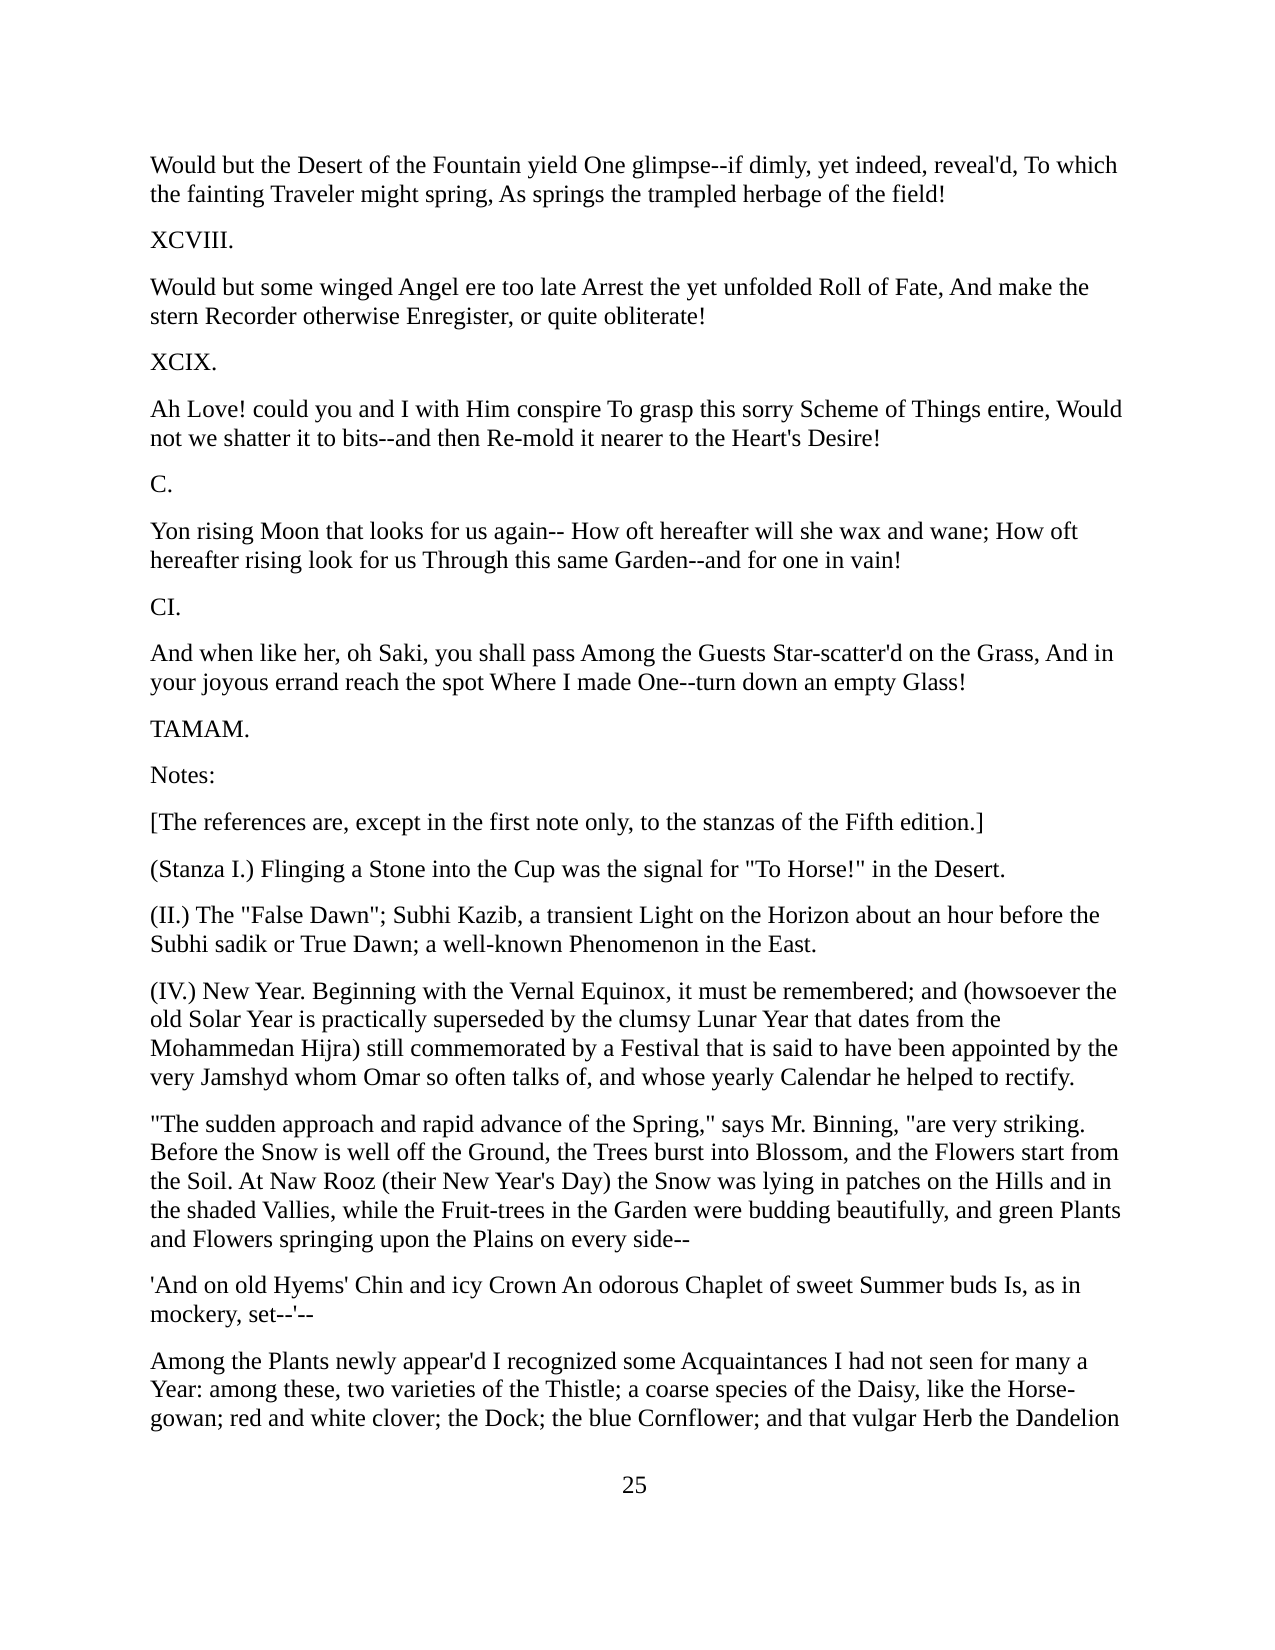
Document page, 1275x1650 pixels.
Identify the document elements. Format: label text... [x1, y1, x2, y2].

text (II.) The "False Dawn"; Subhi Kazib, a transient Light on the Horizon about an hour before the Subhi sadik or True Dawn; a well-known Phenomenon in the East. [150, 900, 1125, 958]
text TAMAM. [150, 714, 1125, 742]
text CI. [150, 592, 1125, 620]
text Would but the Desert of the Fountain yield One glimpse--if dimly, yet indeed, reveal'd, To which the fainting Traveler might spring, As springs the trampled herbage of the field! [150, 150, 1125, 207]
text Notes: [150, 760, 1125, 789]
text 'And on old Hyems' Chin and icy Crown An odorous Chaplet of sweet Summer buds Is, as in mockery, set--'-- [150, 1270, 1125, 1328]
text C. [150, 469, 1125, 498]
text Ah Love! could you and I with Him conspire To grasp this sorry Scheme of Things entire, Would not we shatter it to bits--and then Re-mold it nearer to the Heart's Desire! [150, 394, 1125, 452]
text Yon rising Moon that looks for us again-- How oft hereafter will she wax and wane; How oft hereafter rising look for us Through this same Garden--and for one in vain! [150, 516, 1125, 574]
text XCVIII. [150, 225, 1125, 254]
text Would but some winged Angel ere too late Arrest the yet unfolded Roll of Fate, And make the stern Recorder otherwise Enregister, or quite obliterate! [150, 272, 1125, 329]
text Among the Plants newly appear'd I recognized some Acquaintances I had not seen for many a Year: among these, two varieties of the Thistle; a coarse species of the Daisy, like the Horse-gowan; red and white clover; the Dock; the blue Cornflower; and that vulgar Herb the Dandelion [150, 1346, 1125, 1432]
text "The sudden approach and rapid advance of the Spring," says Mr. Binning, "are very striking. Before the Snow is well off the Ground, the Trees burst into Blossom, and the Flowers start from the Soil. At Naw Rooz (their New Year's Day) the Snow was lying in patches on the Hills and in the shaded Vallies, while the Fruit-trees in the Garden were budding beautifully, and green Plants and Flowers springing upon the Plains on every side-- [150, 1109, 1125, 1252]
text [The references are, except in the first note only, to the stanzas of the Fifth edition.] [150, 807, 1125, 836]
text XCIX. [150, 347, 1125, 376]
text And when like her, oh Saki, you shall pass Among the Guests Star-scatter'd on the Grass, And in your joyous errand reach the spot Where I made One--turn down an empty Glass! [150, 638, 1125, 696]
text (Stanza I.) Flinging a Stone into the Cup was the signal for "To Horse!" in the Desert. [150, 854, 1125, 882]
text (IV.) New Year. Beginning with the Vernal Equinox, it must be remembered; and (howsoever the old Solar Year is practically superseded by the clumsy Lunar Year that dates from the Mohammedan Hijra) still commemorated by a Festival that is said to have been appointed by the very Jamshyd whom Omar so often talks of, and whose yearly Calendar he helped to rectify. [150, 976, 1125, 1091]
